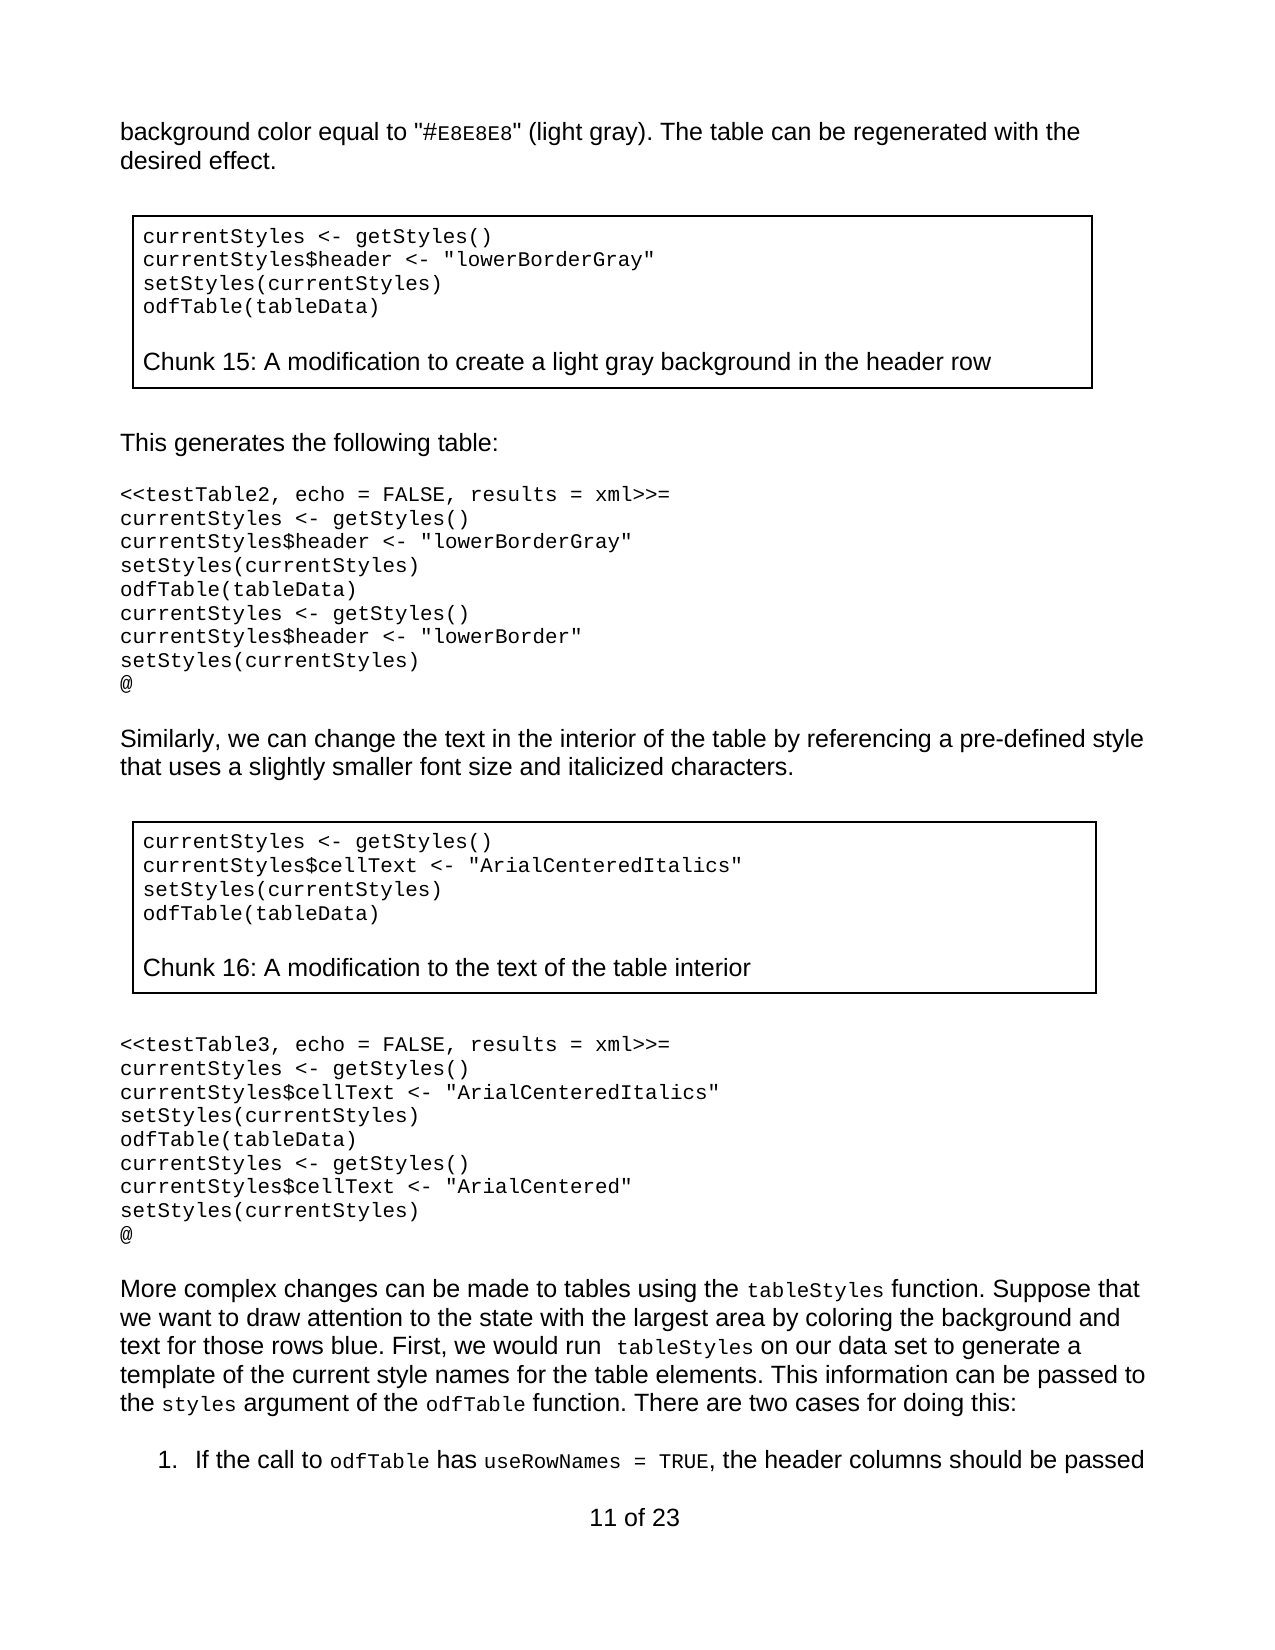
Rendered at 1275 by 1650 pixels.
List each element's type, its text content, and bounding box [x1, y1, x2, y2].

text <<testTable2, echo = FALSE, results = xml>>= [120, 484, 1149, 508]
text More complex changes can be made to tables using the tableStyles function. Suppose that we want to draw attention to the state with the largest area by coloring the background and text for those rows blue. First, we would run tableStyles on our data set to generate a template of the current style names for the table elements. This information can be passed to the styles argument of the odfTable function. There are two cases for doing this: [120, 1275, 1149, 1417]
text currentStyles$cellText <- "ArialCentered" [120, 1176, 1149, 1200]
text @ [120, 673, 1149, 697]
text setStyles(currentStyles) [143, 273, 1082, 297]
text currentStyles$cellText <- "ArialCenteredItalics" [120, 1082, 1149, 1105]
text background color equal to "#E8E8E8" (light gray). The table can be regenerated with the desired effect. [120, 118, 1149, 175]
text currentStyles <- getStyles() [120, 1058, 1149, 1082]
text currentStyles$cellText <- "ArialCenteredItalics" [143, 855, 1086, 879]
text currentStyles$header <- "lowerBorderGray" [120, 532, 1149, 555]
text setStyles(currentStyles) [120, 555, 1149, 579]
text Chunk 16: A modification to the text of the table interior [143, 954, 1086, 982]
text Chunk 15: A modification to create a light gray background in the header row [143, 348, 1082, 376]
list If the call to odfTable has useRowNames = TRUE, the header columns should be passed [157, 1445, 1149, 1474]
text currentStyles <- getStyles() [120, 1153, 1149, 1176]
text currentStyles <- getStyles() [120, 602, 1149, 626]
text setStyles(currentStyles) [120, 650, 1149, 673]
text odfTable(tableData) [143, 297, 1082, 320]
text currentStyles$header <- "lowerBorderGray" [143, 249, 1082, 273]
text setStyles(currentStyles) [120, 1105, 1149, 1129]
text Similarly, we can change the text in the interior of the table by referencing a pre-defined style that uses a slightly smaller font size and italicized characters. [120, 725, 1149, 781]
text setStyles(currentStyles) [143, 879, 1086, 902]
text currentStyles <- getStyles() [143, 832, 1086, 855]
text @ [120, 1223, 1149, 1247]
text setStyles(currentStyles) [120, 1200, 1149, 1223]
text <<testTable3, echo = FALSE, results = xml>>= [120, 1034, 1149, 1058]
text This generates the following table: [120, 428, 1149, 456]
text odfTable(tableData) [143, 902, 1086, 926]
text currentStyles <- getStyles() [120, 508, 1149, 532]
text odfTable(tableData) [120, 1129, 1149, 1153]
text odfTable(tableData) [120, 579, 1149, 602]
text currentStyles$header <- "lowerBorder" [120, 626, 1149, 650]
text currentStyles <- getStyles() [143, 226, 1082, 249]
